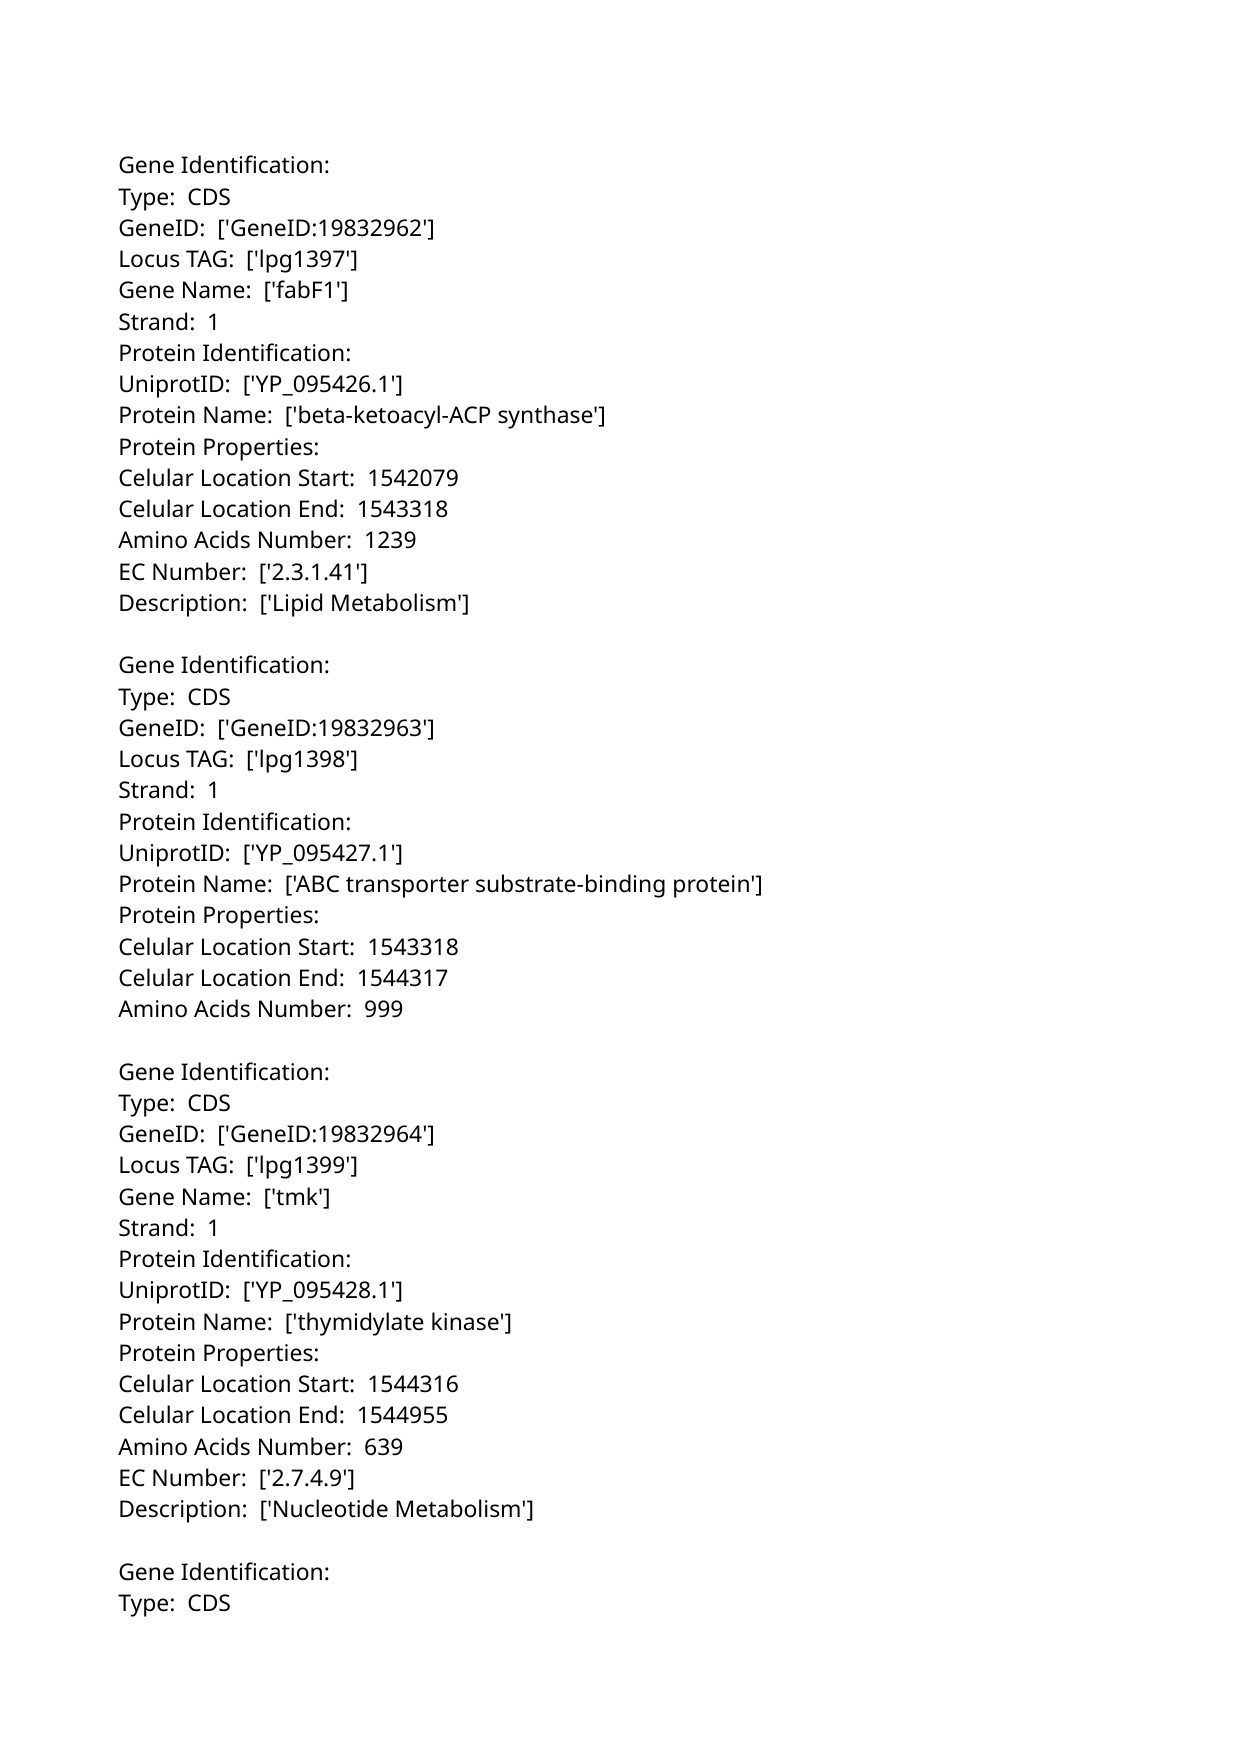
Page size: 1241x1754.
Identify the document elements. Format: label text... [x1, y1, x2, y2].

text Strand: 1 [118, 774, 1122, 806]
text Type: CDS [118, 1087, 1122, 1118]
text UniprotID: ['YP_095426.1'] [118, 368, 1122, 399]
text Gene Name: ['fabF1'] [118, 274, 1122, 306]
text Type: CDS [118, 1587, 1122, 1618]
text UniprotID: ['YP_095427.1'] [118, 837, 1122, 868]
text Gene Name: ['tmk'] [118, 1181, 1122, 1212]
text Locus TAG: ['lpg1399'] [118, 1149, 1122, 1181]
text Celular Location End: 1544955 [118, 1399, 1122, 1431]
text Amino Acids Number: 1239 [118, 524, 1122, 556]
text Description: ['Lipid Metabolism'] [118, 587, 1122, 618]
text Locus TAG: ['lpg1398'] [118, 743, 1122, 774]
text Amino Acids Number: 999 [118, 993, 1122, 1024]
text Protein Properties: [118, 431, 1122, 462]
text Protein Identification: [118, 806, 1122, 837]
text Celular Location End: 1543318 [118, 493, 1122, 524]
text Protein Identification: [118, 337, 1122, 368]
text Type: CDS [118, 681, 1122, 712]
text Celular Location Start: 1543318 [118, 931, 1122, 962]
text Gene Identification: [118, 1056, 1122, 1087]
text Strand: 1 [118, 1212, 1122, 1243]
text Protein Name: ['beta-ketoacyl-ACP synthase'] [118, 399, 1122, 431]
text Celular Location Start: 1542079 [118, 462, 1122, 493]
text Gene Identification: [118, 649, 1122, 681]
text EC Number: ['2.7.4.9'] [118, 1462, 1122, 1493]
text UniprotID: ['YP_095428.1'] [118, 1274, 1122, 1306]
text GeneID: ['GeneID:19832964'] [118, 1118, 1122, 1149]
text Protein Name: ['thymidylate kinase'] [118, 1306, 1122, 1337]
text Protein Identification: [118, 1243, 1122, 1274]
text Type: CDS [118, 181, 1122, 212]
text GeneID: ['GeneID:19832962'] [118, 212, 1122, 243]
text Amino Acids Number: 639 [118, 1431, 1122, 1462]
text Celular Location Start: 1544316 [118, 1368, 1122, 1399]
text Gene Identification: [118, 149, 1122, 181]
text Protein Properties: [118, 1337, 1122, 1368]
text Gene Identification: [118, 1556, 1122, 1587]
text Celular Location End: 1544317 [118, 962, 1122, 993]
text Protein Name: ['ABC transporter substrate-binding protein'] [118, 868, 1122, 899]
text EC Number: ['2.3.1.41'] [118, 556, 1122, 587]
text GeneID: ['GeneID:19832963'] [118, 712, 1122, 743]
text Strand: 1 [118, 306, 1122, 337]
text Description: ['Nucleotide Metabolism'] [118, 1493, 1122, 1524]
text Protein Properties: [118, 899, 1122, 931]
text Locus TAG: ['lpg1397'] [118, 243, 1122, 274]
